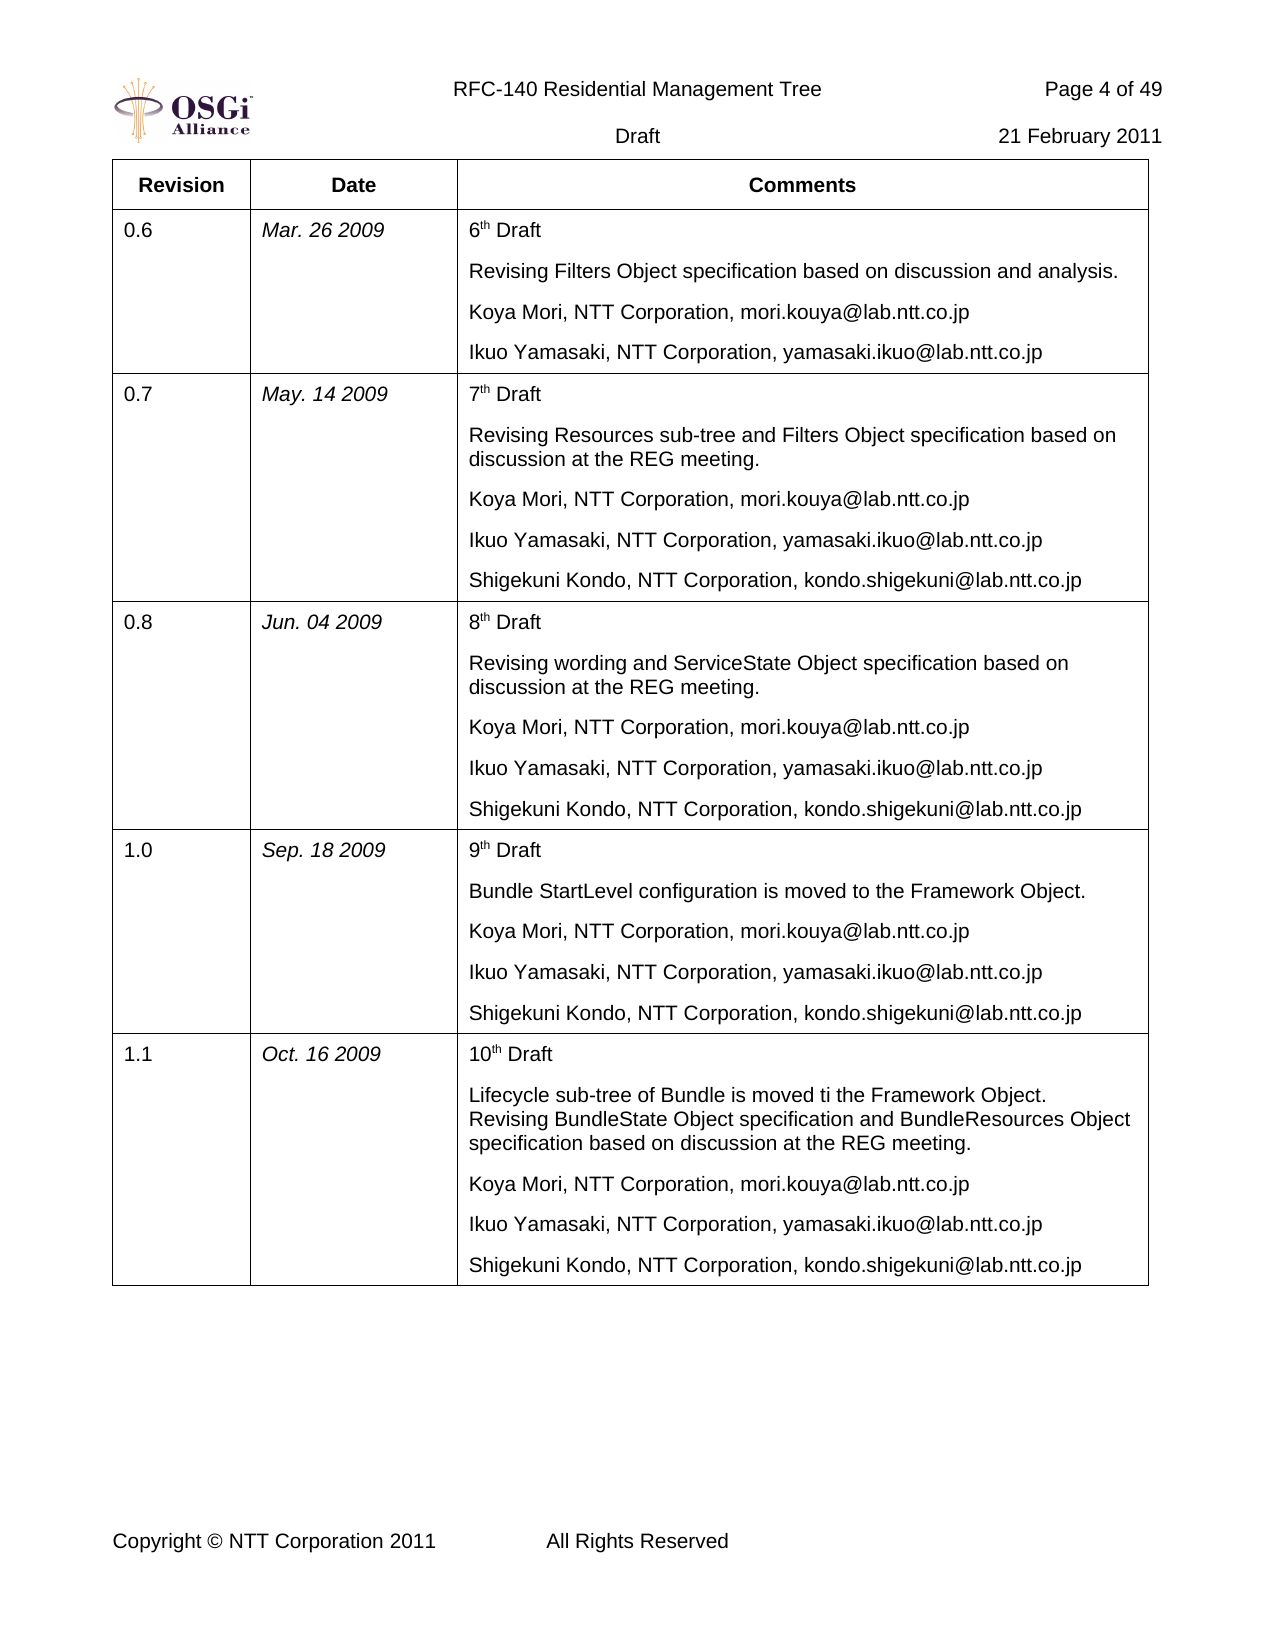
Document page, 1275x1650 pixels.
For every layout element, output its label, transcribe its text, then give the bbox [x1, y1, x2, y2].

table_cell 0.8 [113, 602, 250, 829]
table_cell May. 14 2009 [251, 374, 457, 601]
table_cell Sep. 18 2009 [251, 830, 457, 1033]
table_cell 10th Draft Lifecycle sub-tree of Bundle is moved ti the Framework Object. Revising BundleState Object specification and BundleResources Object specification based on discussion at the REG meeting. Koya Mori, NTT Corporation, mori.kouya@lab.ntt.co.jp Ikuo Yamasaki, NTT Corporation, yamasaki.ikuo@lab.ntt.co.jp Shigekuni Kondo, NTT Corporation, kondo.shigekuni@lab.ntt.co.jp [458, 1034, 1148, 1285]
table_cell 7th Draft Revising Resources sub-tree and Filters Object specification based on discussion at the REG meeting. Koya Mori, NTT Corporation, mori.kouya@lab.ntt.co.jp Ikuo Yamasaki, NTT Corporation, yamasaki.ikuo@lab.ntt.co.jp Shigekuni Kondo, NTT Corporation, kondo.shigekuni@lab.ntt.co.jp [458, 374, 1148, 601]
table_cell 9th Draft Bundle StartLevel configuration is moved to the Framework Object. Koya Mori, NTT Corporation, mori.kouya@lab.ntt.co.jp Ikuo Yamasaki, NTT Corporation, yamasaki.ikuo@lab.ntt.co.jp Shigekuni Kondo, NTT Corporation, kondo.shigekuni@lab.ntt.co.jp [458, 830, 1148, 1033]
table_cell 8th Draft Revising wording and ServiceState Object specification based on discussion at the REG meeting. Koya Mori, NTT Corporation, mori.kouya@lab.ntt.co.jp Ikuo Yamasaki, NTT Corporation, yamasaki.ikuo@lab.ntt.co.jp Shigekuni Kondo, NTT Corporation, kondo.shigekuni@lab.ntt.co.jp [458, 602, 1148, 829]
table_cell Jun. 04 2009 [251, 602, 457, 829]
table_header Comments [458, 160, 1148, 209]
table_cell 6th Draft Revising Filters Object specification based on discussion and analysis. Koya Mori, NTT Corporation, mori.kouya@lab.ntt.co.jp Ikuo Yamasaki, NTT Corporation, yamasaki.ikuo@lab.ntt.co.jp [458, 210, 1148, 372]
table_cell 0.6 [113, 210, 250, 372]
table_cell 0.7 [113, 374, 250, 601]
table_cell Mar. 26 2009 [251, 210, 457, 372]
table_header Revision [113, 160, 250, 209]
table_cell Oct. 16 2009 [251, 1034, 457, 1285]
table_cell 1.1 [113, 1034, 250, 1285]
table_header Date [251, 160, 457, 209]
picture [114, 78, 254, 143]
table_cell 1.0 [113, 830, 250, 1033]
